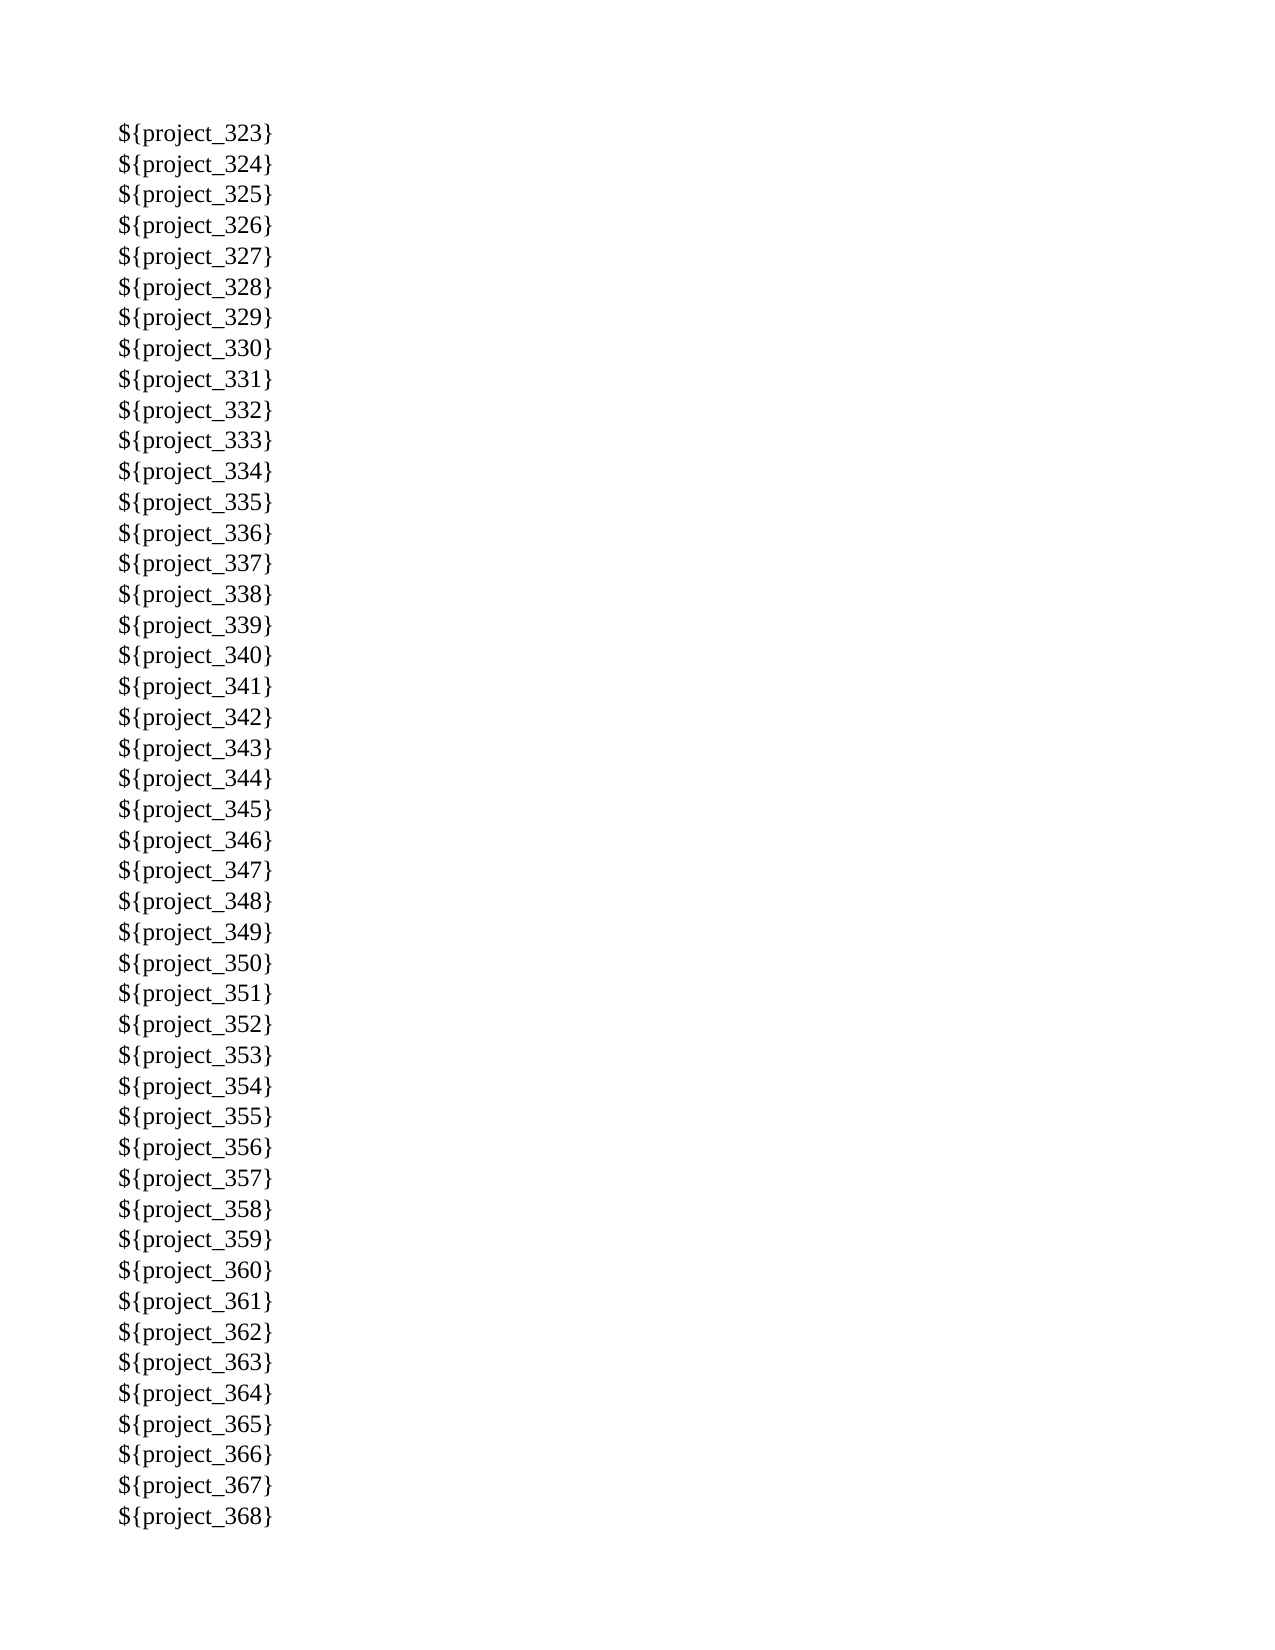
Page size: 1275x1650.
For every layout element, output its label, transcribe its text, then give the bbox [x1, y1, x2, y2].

text ${project_326} [118, 210, 1157, 239]
text ${project_327} [118, 241, 1157, 270]
text ${project_323} [118, 118, 1157, 147]
text ${project_363} [118, 1347, 1157, 1376]
text ${project_356} [118, 1132, 1157, 1161]
text ${project_332} [118, 395, 1157, 423]
text ${project_345} [118, 794, 1157, 823]
text ${project_343} [118, 733, 1157, 761]
text ${project_347} [118, 856, 1157, 884]
text ${project_355} [118, 1101, 1157, 1130]
text ${project_328} [118, 272, 1157, 301]
text ${project_350} [118, 948, 1157, 977]
text ${project_344} [118, 763, 1157, 792]
text ${project_340} [118, 641, 1157, 669]
text ${project_336} [118, 518, 1157, 546]
text ${project_324} [118, 149, 1157, 178]
text ${project_364} [118, 1378, 1157, 1407]
text ${project_346} [118, 825, 1157, 854]
text ${project_333} [118, 425, 1157, 454]
text ${project_342} [118, 702, 1157, 731]
text ${project_351} [118, 978, 1157, 1007]
text ${project_362} [118, 1317, 1157, 1345]
text ${project_329} [118, 302, 1157, 331]
text ${project_366} [118, 1439, 1157, 1468]
text ${project_331} [118, 364, 1157, 393]
text ${project_325} [118, 179, 1157, 208]
text ${project_339} [118, 610, 1157, 638]
text ${project_354} [118, 1071, 1157, 1099]
text ${project_368} [118, 1501, 1157, 1530]
text ${project_348} [118, 886, 1157, 915]
text ${project_360} [118, 1255, 1157, 1284]
text ${project_361} [118, 1286, 1157, 1314]
text ${project_352} [118, 1009, 1157, 1038]
text ${project_357} [118, 1163, 1157, 1192]
text ${project_358} [118, 1194, 1157, 1222]
text ${project_338} [118, 579, 1157, 608]
text ${project_349} [118, 917, 1157, 946]
text ${project_341} [118, 671, 1157, 700]
text ${project_334} [118, 456, 1157, 485]
text ${project_337} [118, 548, 1157, 577]
text ${project_335} [118, 487, 1157, 516]
text ${project_353} [118, 1040, 1157, 1069]
text ${project_365} [118, 1409, 1157, 1437]
text ${project_359} [118, 1224, 1157, 1253]
text ${project_367} [118, 1470, 1157, 1499]
text ${project_330} [118, 333, 1157, 362]
